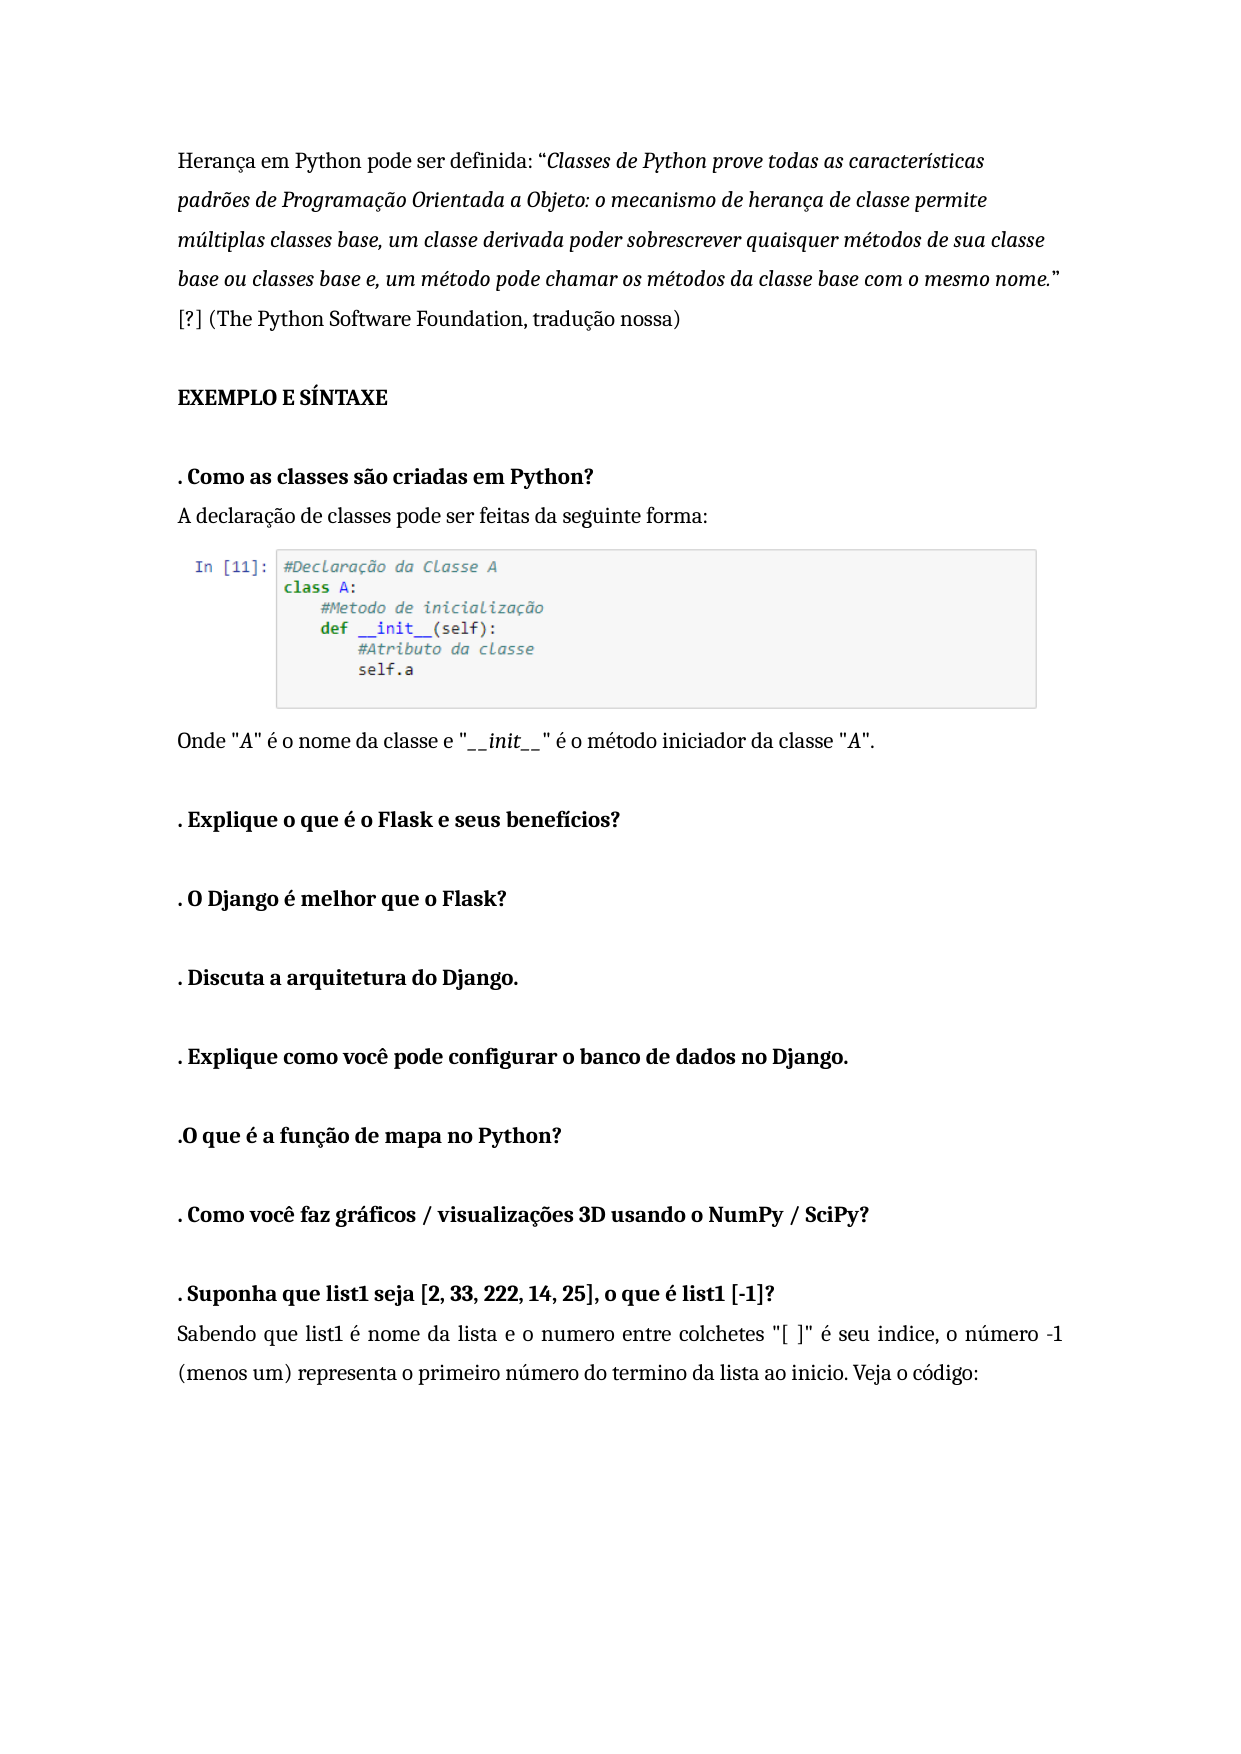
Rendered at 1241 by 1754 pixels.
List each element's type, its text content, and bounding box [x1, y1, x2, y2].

text A declaração de classes pode ser feitas da seguinte forma: [177, 503, 1063, 529]
text . Suponha que list1 seja [2, 33, 222, 14, 25], o que é list1 [-1]? [177, 1281, 1063, 1307]
text . O Django é melhor que o Flask? [177, 886, 1063, 912]
text . Como você faz gráficos / visualizações 3D usando o NumPy / SciPy? [177, 1202, 1063, 1228]
text . Explique o que é o Flask e seus benefícios? [177, 807, 1063, 833]
text Sabendo que list1 é nome da lista e o numero entre colchetes "[ ]" é seu indice, o número -1 (menos um) representa o primeiro número do termino da lista ao inicio. Veja o código: [177, 1320, 1063, 1386]
text . Como as classes são criadas em Python? [177, 463, 1063, 490]
text . Discuta a arquitetura do Django. [177, 965, 1063, 991]
text EXEMPLO E SÍNTAXE [177, 384, 1063, 411]
text .O que é a função de mapa no Python? [177, 1123, 1063, 1149]
text Onde "A" é o nome da classe e "__init__" é o método iniciador da classe "A". [177, 728, 1063, 754]
text Herança em Python pode ser definida: “Classes de Python prove todas as características padrões de Programação Orientada a Objeto: o mecanismo de herança de classe permite múltiplas classes base, um classe derivada poder sobrescrever quaisquer métodos de sua classe base ou classes base e, um método pode chamar os métodos da classe base com o mesmo nome.” [?] (The Python Software Foundation, tradução nossa) [177, 148, 1063, 332]
text . Explique como você pode configurar o banco de dados no Django. [177, 1044, 1063, 1070]
